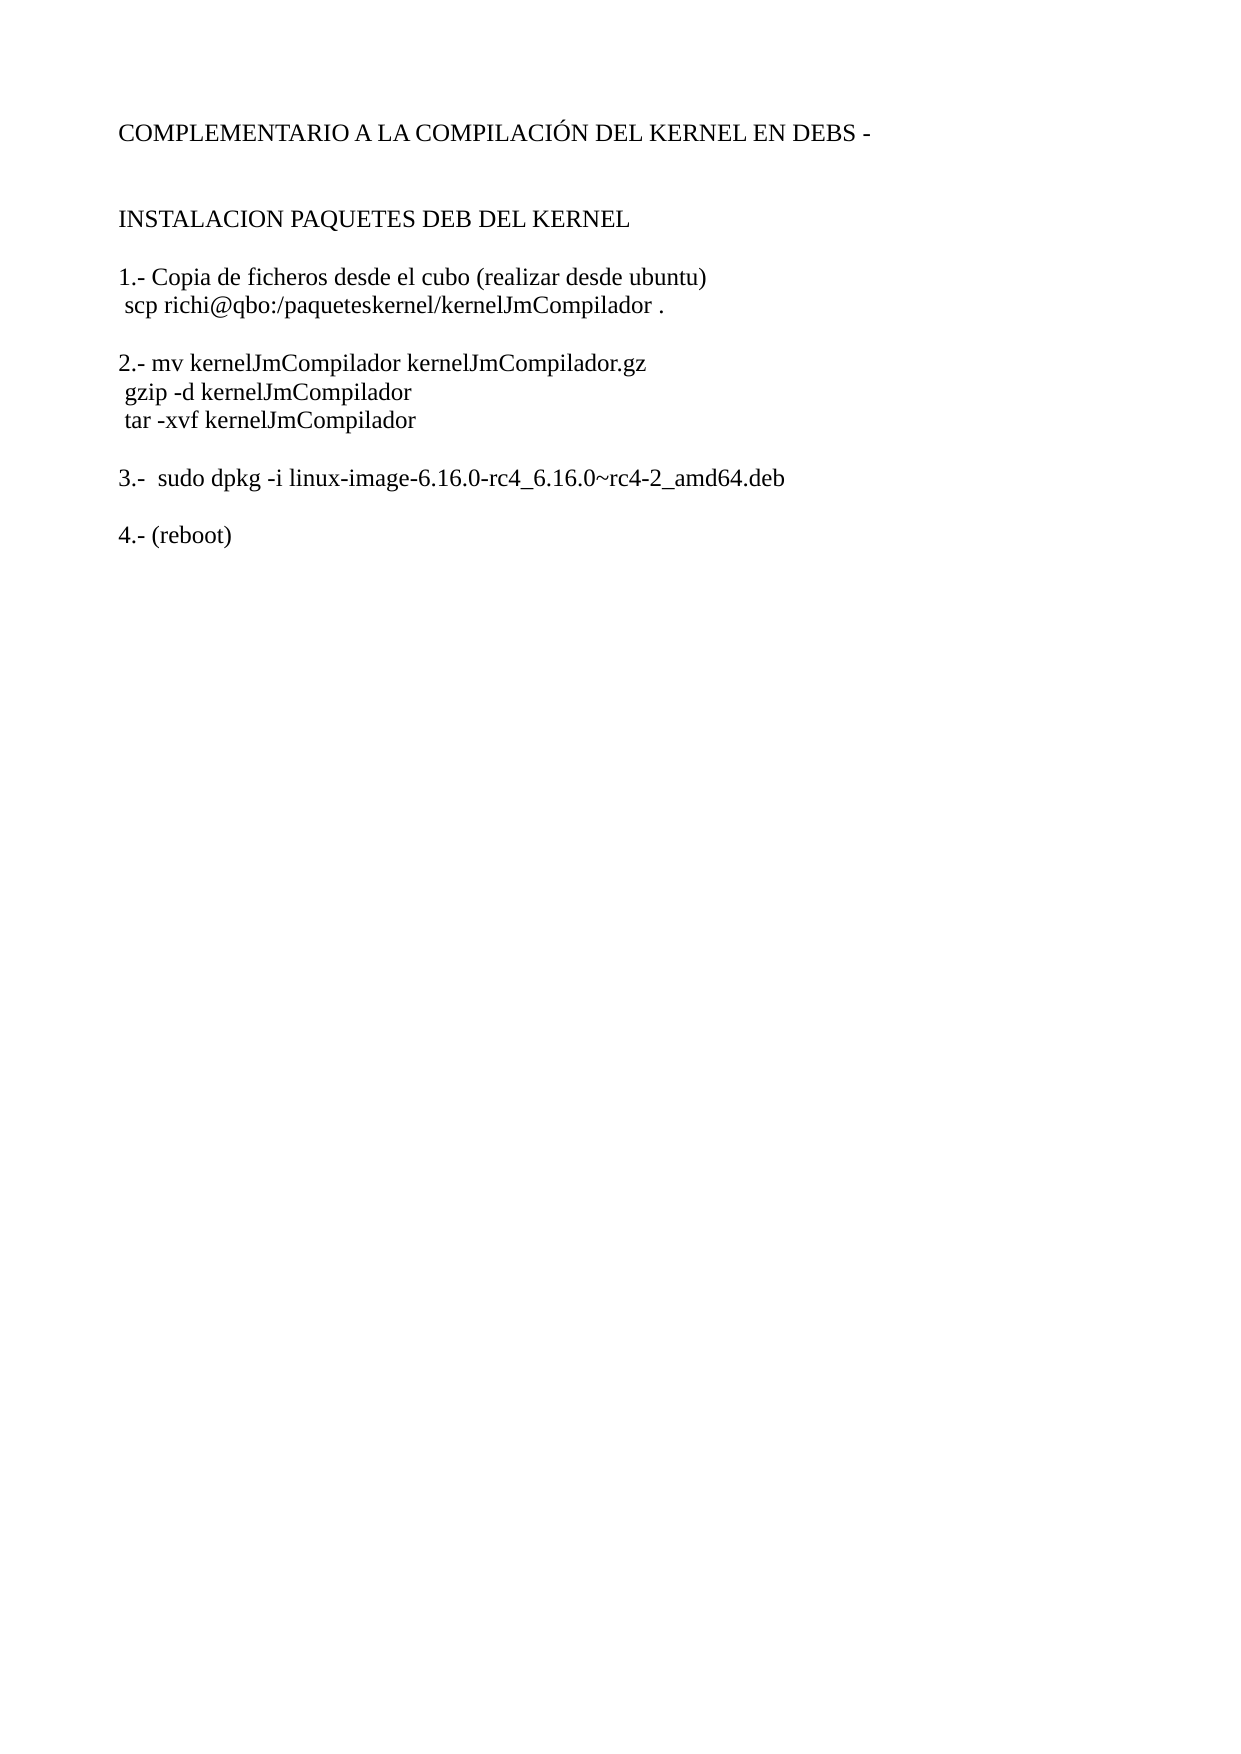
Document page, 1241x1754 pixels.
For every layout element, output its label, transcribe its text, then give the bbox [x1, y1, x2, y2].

text tar -xvf kernelJmCompilador [118, 406, 1122, 434]
text INSTALACION PAQUETES DEB DEL KERNEL [118, 204, 1122, 233]
text COMPLEMENTARIO A LA COMPILACIÓN DEL KERNEL EN DEBS - [118, 118, 1122, 147]
text 3.- sudo dpkg -i linux-image-6.16.0-rc4_6.16.0~rc4-2_amd64.deb [118, 463, 1122, 492]
text 2.- mv kernelJmCompilador kernelJmCompilador.gz [118, 348, 1122, 377]
text 4.- (reboot) [118, 521, 1122, 549]
text scp richi@qbo:/paqueteskernel/kernelJmCompilador . [118, 291, 1122, 319]
text 1.- Copia de ficheros desde el cubo (realizar desde ubuntu) [118, 262, 1122, 291]
text gzip -d kernelJmCompilador [118, 377, 1122, 406]
